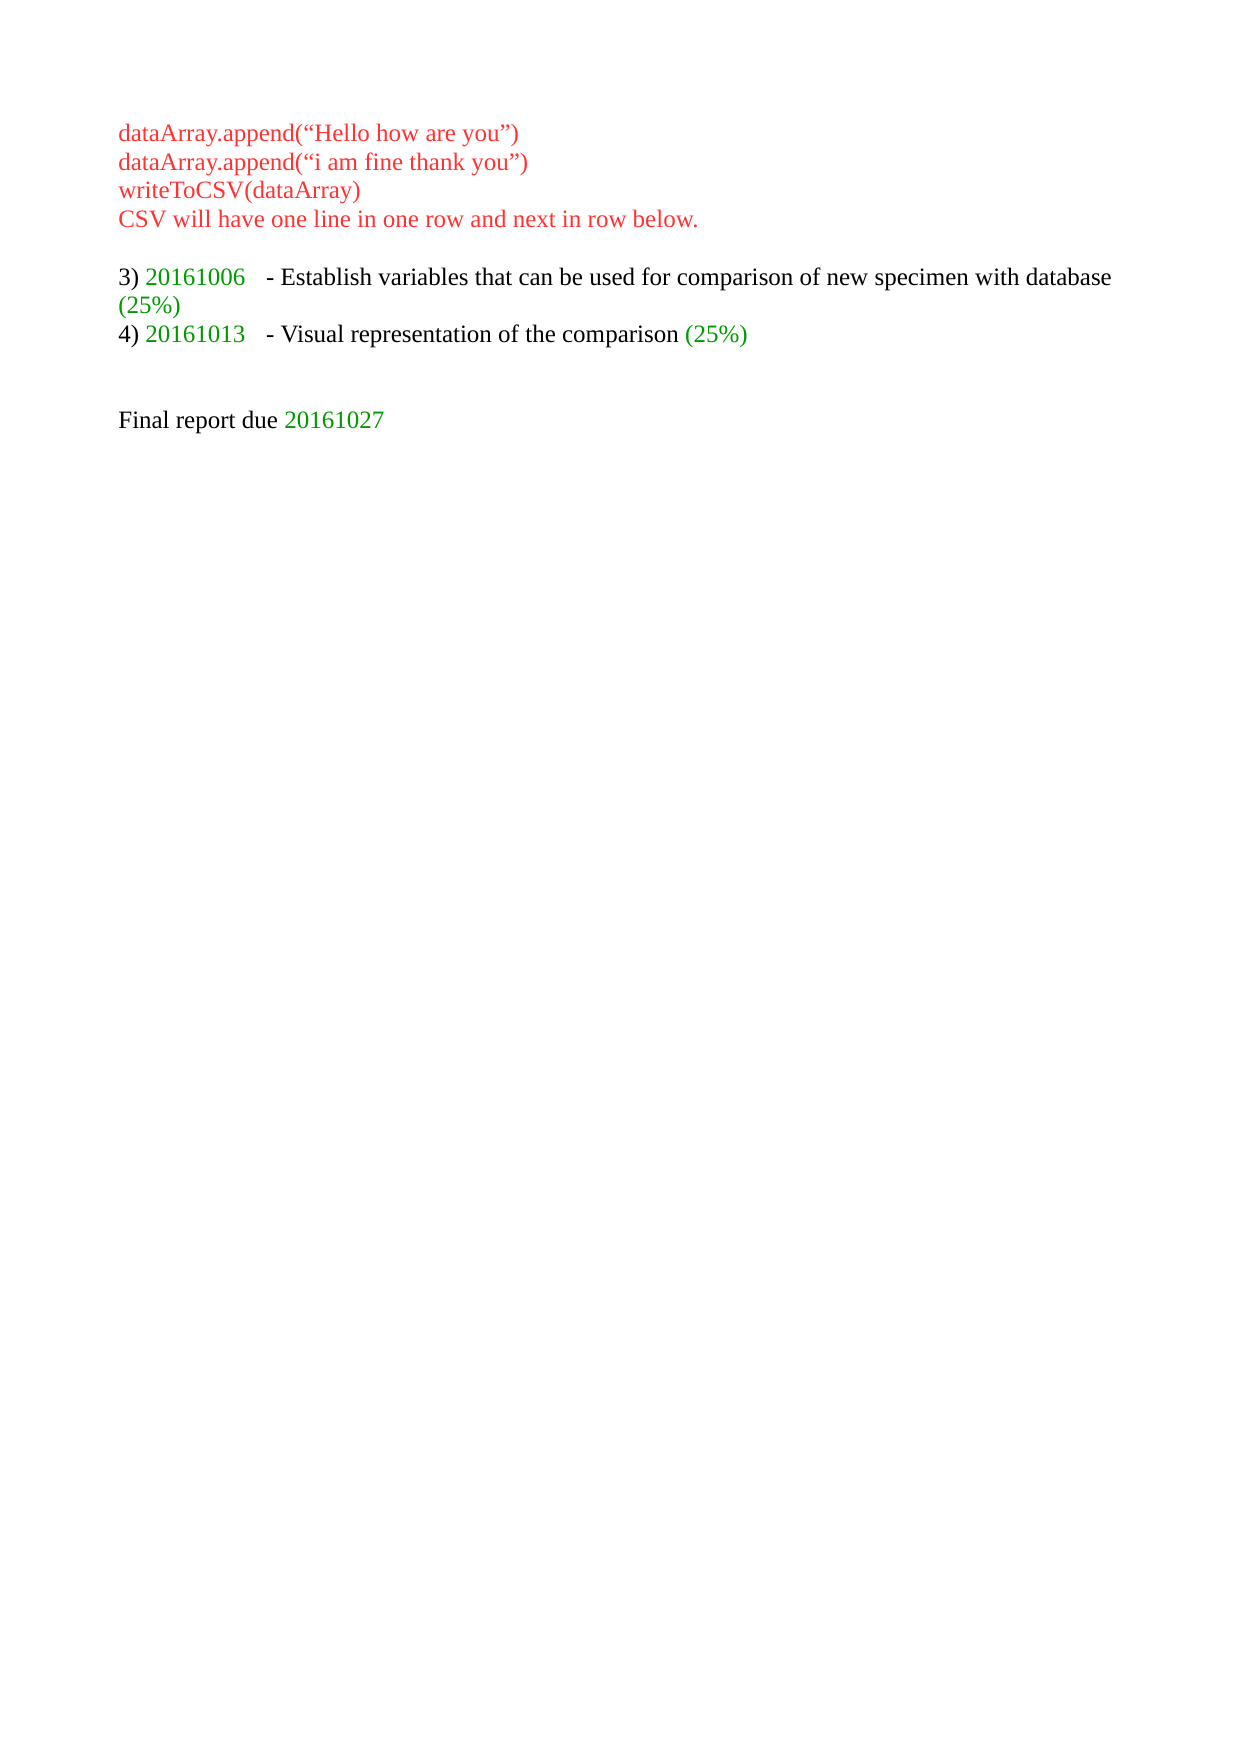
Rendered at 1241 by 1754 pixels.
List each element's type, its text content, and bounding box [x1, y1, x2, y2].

text writeToCSV(dataArray) [118, 176, 1122, 204]
text 4) 20161013 - Visual representation of the comparison (25%) [118, 319, 1122, 348]
text dataArray.append(“i am fine thank you”) [118, 147, 1122, 176]
text CSV will have one line in one row and next in row below. [118, 204, 1122, 233]
text dataArray.append(“Hello how are you”) [118, 118, 1122, 147]
text Final report due 20161027 [118, 406, 1122, 434]
text 3) 20161006 - Establish variables that can be used for comparison of new specimen with database (25%) [118, 262, 1122, 319]
